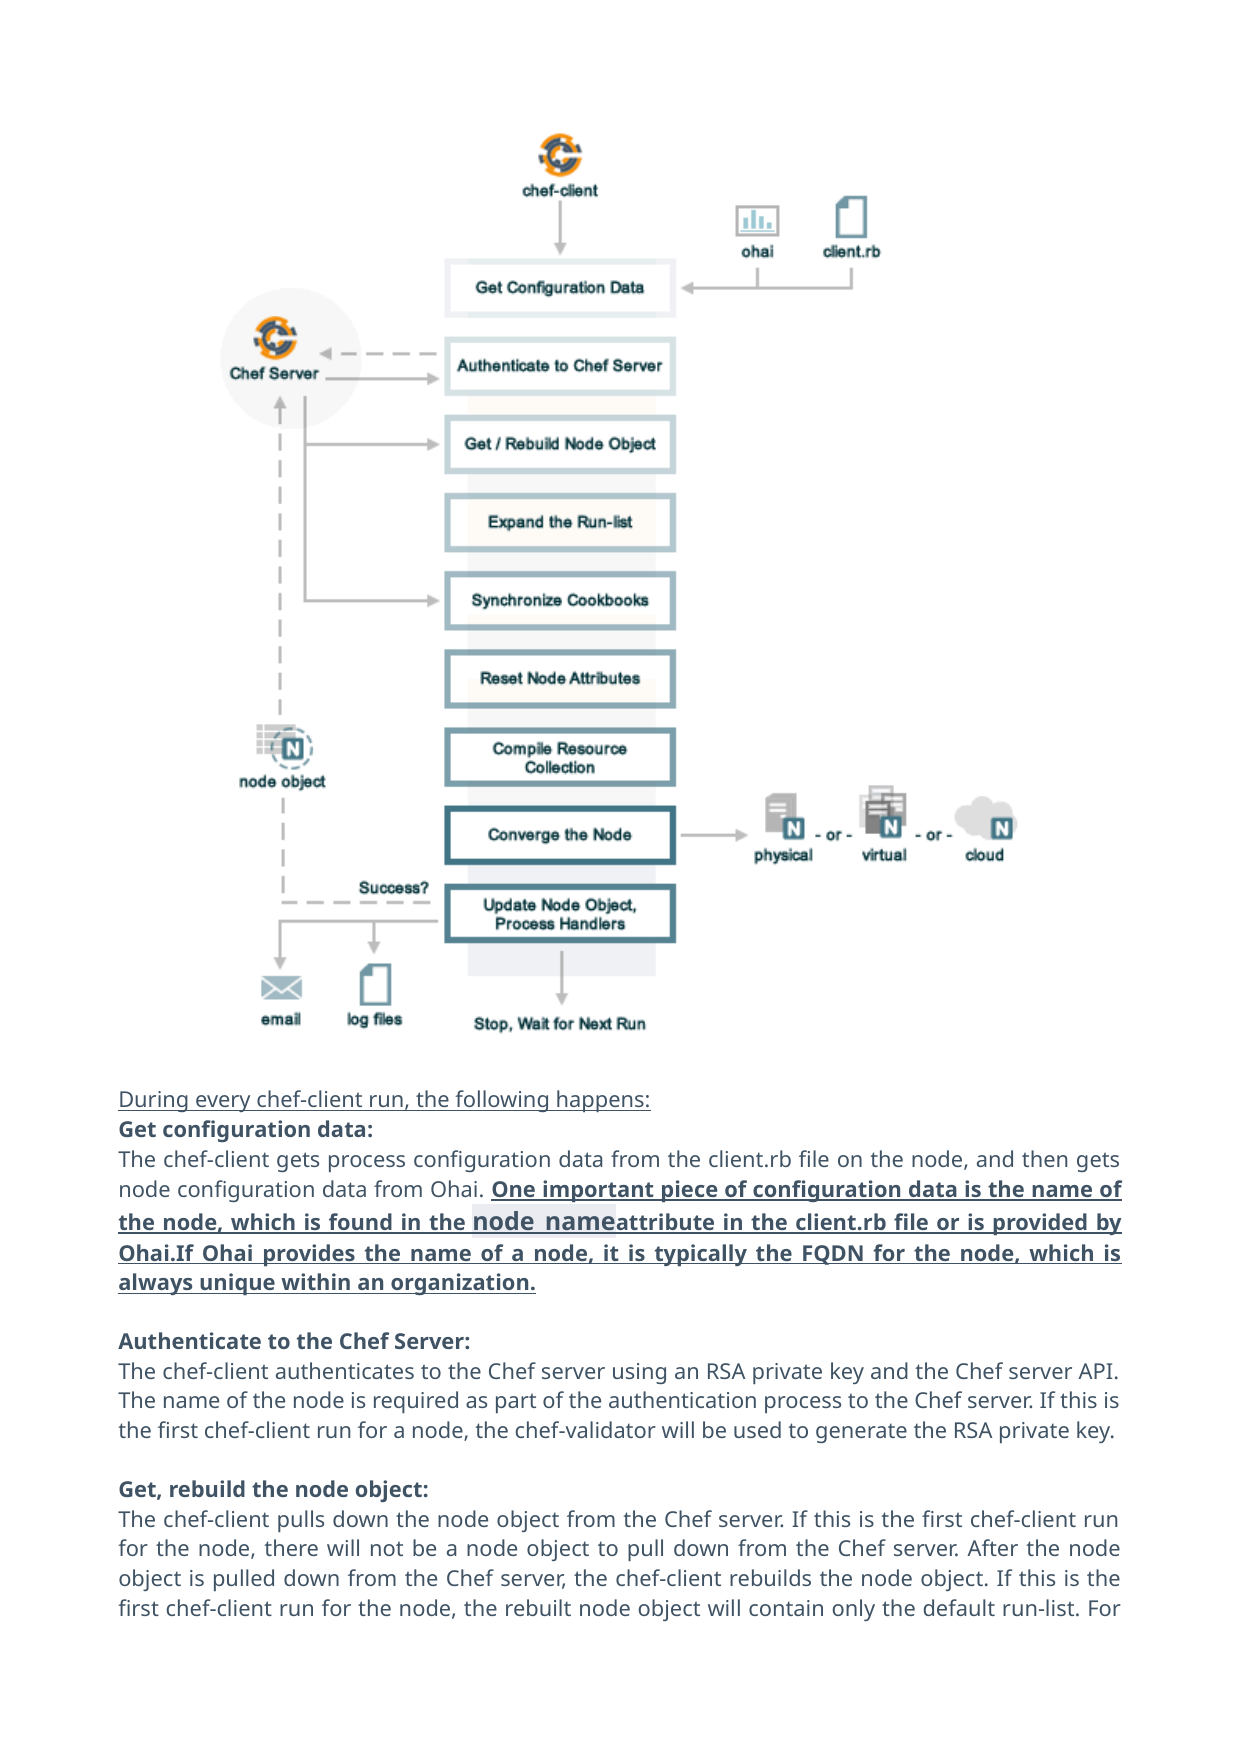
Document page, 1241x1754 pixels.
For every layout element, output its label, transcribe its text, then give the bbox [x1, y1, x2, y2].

text Ohai.If Ohai provides the name of a node, it is typically the FQDN for the node, which is [118, 1234, 1122, 1263]
text Get, rebuild the node object: [118, 1474, 1122, 1504]
text always unique within an organization. [118, 1264, 1122, 1297]
text Get configuration data: [118, 1114, 1122, 1144]
picture [213, 118, 1027, 1056]
text The chef-client gets process configuration data from the client.rb file on the node, and then gets node configuration data from Ohai. One important piece of configuration data is the name of the node, which is found in the node_nameattribute in the client.rb file or is provided by [118, 1144, 1122, 1232]
text The chef-client authenticates to the Chef server using an RSA private key and the Chef server API. The name of the node is required as part of the authentication process to the Chef server. If this is the first chef-client run for a node, the chef-validator will be used to generate the RSA private key. [118, 1356, 1122, 1445]
text The chef-client pulls down the node object from the Chef server. If this is the first chef-client run for the node, there will not be a node object to pull down from the Chef server. After the node object is pulled down from the Chef server, the chef-client rebuilds the node object. If this is the first chef-client run for the node, the rebuilt node object will contain only the default run-list. For [118, 1504, 1122, 1623]
text Authenticate to the Chef Server: [118, 1326, 1122, 1356]
text During every chef-client run, the following happens: [118, 1084, 1122, 1114]
